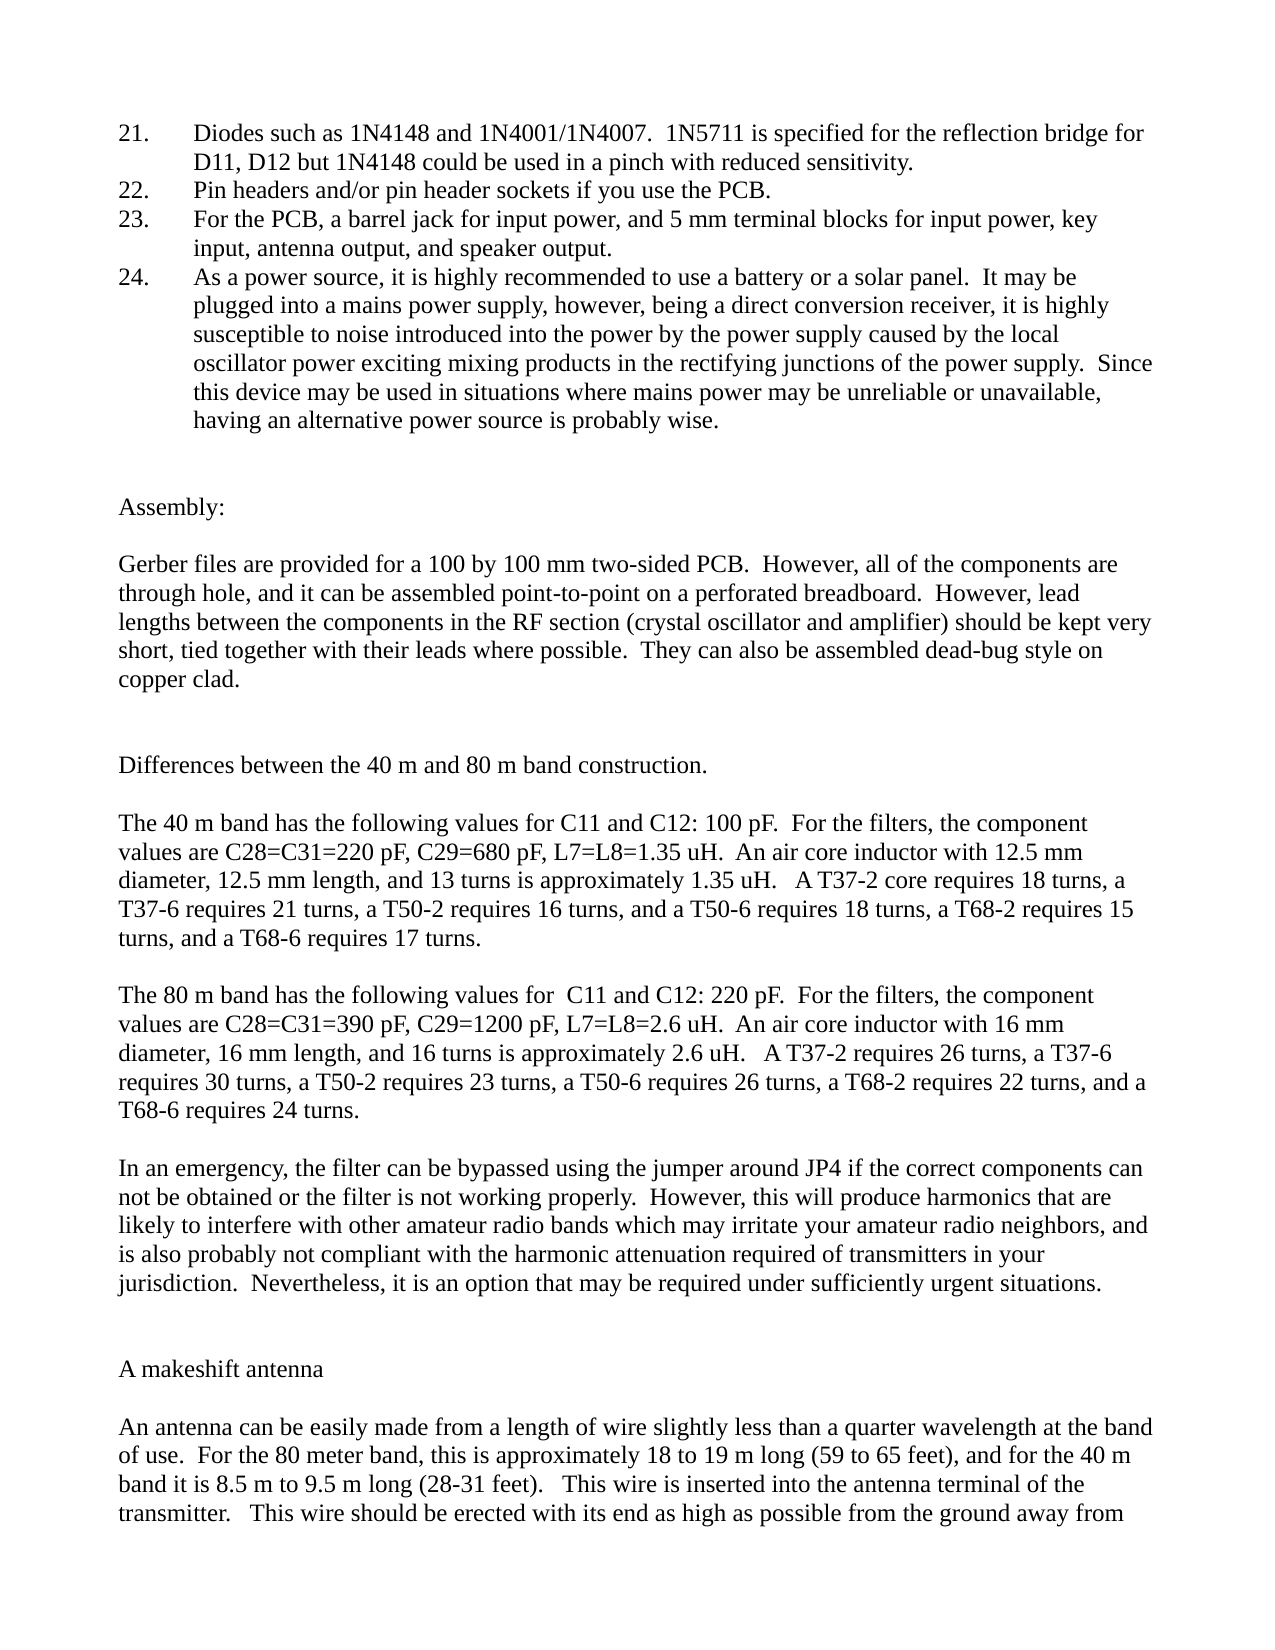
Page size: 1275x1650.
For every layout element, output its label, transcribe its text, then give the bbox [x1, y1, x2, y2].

text 21. Diodes such as 1N4148 and 1N4001/1N4007. 1N5711 is specified for the reflection bridge for D11, D12 but 1N4148 could be used in a pinch with reduced sensitivity. [118, 118, 1157, 176]
text The 40 m band has the following values for C11 and C12: 100 pF. For the filters, the component values are C28=C31=220 pF, C29=680 pF, L7=L8=1.35 uH. An air core inductor with 12.5 mm diameter, 12.5 mm length, and 13 turns is approximately 1.35 uH. A T37-2 core requires 18 turns, a T37-6 requires 21 turns, a T50-2 requires 16 turns, and a T50-6 requires 18 turns, a T68-2 requires 15 turns, and a T68-6 requires 17 turns. [118, 808, 1157, 952]
text A makeshift antenna [118, 1354, 1157, 1383]
text 23. For the PCB, a barrel jack for input power, and 5 mm terminal blocks for input power, key input, antenna output, and speaker output. [118, 204, 1157, 262]
text In an emergency, the filter can be bypassed using the jumper around JP4 if the correct components can not be obtained or the filter is not working properly. However, this will produce harmonics that are likely to interfere with other amateur radio bands which may irritate your amateur radio neighbors, and is also probably not compliant with the harmonic attenuation required of transmitters in your jurisdiction. Nevertheless, it is an option that may be required under sufficiently urgent situations. [118, 1153, 1157, 1297]
text The 80 m band has the following values for C11 and C12: 220 pF. For the filters, the component values are C28=C31=390 pF, C29=1200 pF, L7=L8=2.6 uH. An air core inductor with 16 mm diameter, 16 mm length, and 16 turns is approximately 2.6 uH. A T37-2 requires 26 turns, a T37-6 requires 30 turns, a T50-2 requires 23 turns, a T50-6 requires 26 turns, a T68-2 requires 22 turns, and a T68-6 requires 24 turns. [118, 981, 1157, 1124]
text 24. As a power source, it is highly recommended to use a battery or a solar panel. It may be plugged into a mains power supply, however, being a direct conversion receiver, it is highly susceptible to noise introduced into the power by the power supply caused by the local oscillator power exciting mixing products in the rectifying junctions of the power supply. Since this device may be used in situations where mains power may be unreliable or unavailable, having an alternative power source is probably wise. [118, 262, 1157, 434]
text Assembly: [118, 492, 1157, 521]
text Differences between the 40 m and 80 m band construction. [118, 751, 1157, 779]
text 22. Pin headers and/or pin header sockets if you use the PCB. [118, 176, 1157, 204]
text Gerber files are provided for a 100 by 100 mm two-sided PCB. However, all of the components are through hole, and it can be assembled point-to-point on a perforated breadboard. However, lead lengths between the components in the RF section (crystal oscillator and amplifier) should be kept very short, tied together with their leads where possible. They can also be assembled dead-bug style on copper clad. [118, 549, 1157, 693]
text An antenna can be easily made from a length of wire slightly less than a quarter wavelength at the band of use. For the 80 meter band, this is approximately 18 to 19 m long (59 to 65 feet), and for the 40 m band it is 8.5 m to 9.5 m long (28-31 feet). This wire is inserted into the antenna terminal of the transmitter. This wire should be erected with its end as high as possible from the ground away from [118, 1412, 1157, 1527]
